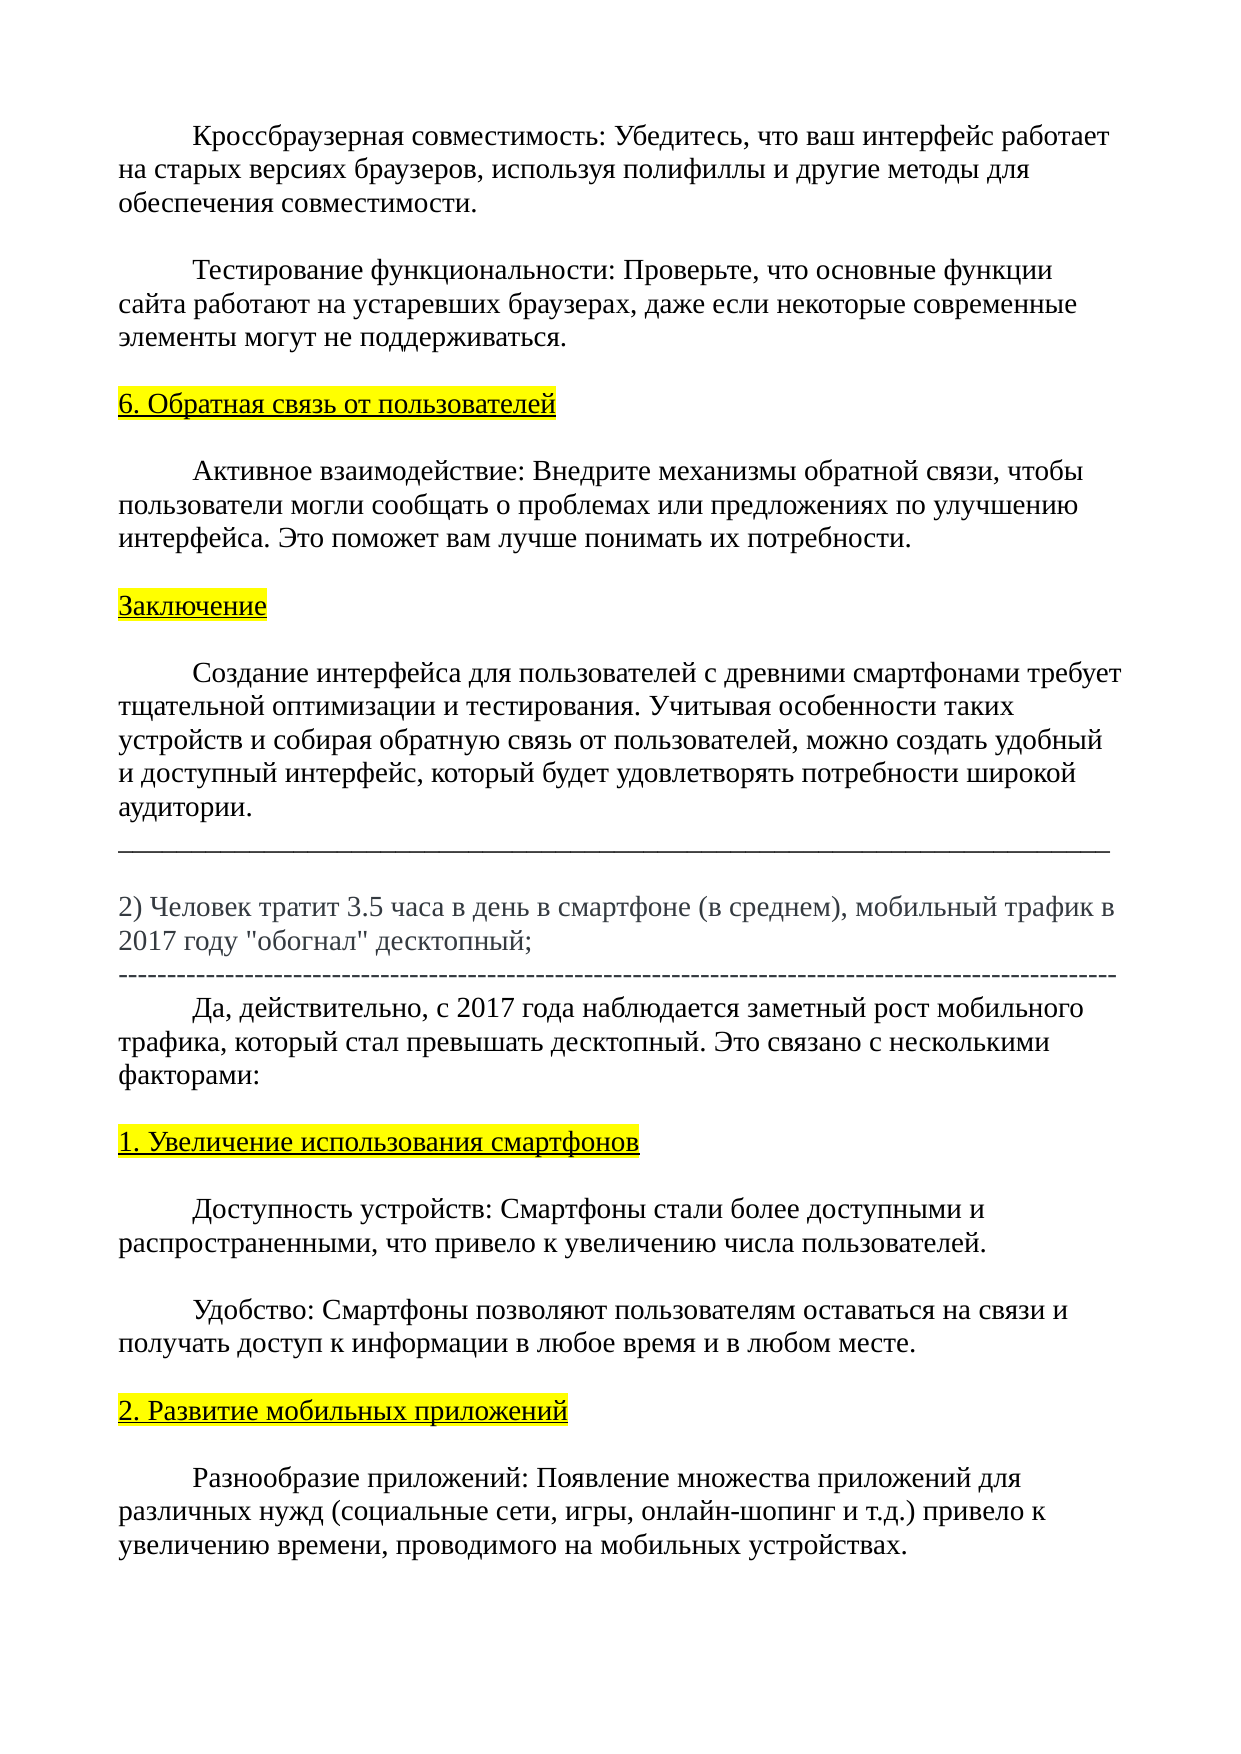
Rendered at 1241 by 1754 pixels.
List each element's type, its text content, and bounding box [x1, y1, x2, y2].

text ------------------------------------------------------------------------------------------------------- [118, 957, 1122, 990]
text 1. Увеличение использования смартфонов [118, 1124, 1122, 1158]
text Кроссбраузерная совместимость: Убедитесь, что ваш интерфейс работает на старых версиях браузеров, используя полифиллы и другие методы для обеспечения совместимости. [118, 118, 1122, 219]
text 2. Развитие мобильных приложений [118, 1393, 1122, 1426]
text Удобство: Смартфоны позволяют пользователям оставаться на связи и получать доступ к информации в любое время и в любом месте. [118, 1292, 1122, 1359]
text Разнообразие приложений: Появление множества приложений для различных нужд (социальные сети, игры, онлайн-шопинг и т.д.) привело к увеличению времени, проводимого на мобильных устройствах. [118, 1460, 1122, 1560]
text 2) Человек тратит 3.5 часа в день в смартфоне (в среднем), мобильный трафик в 2017 году "обогнал" десктопный; [118, 889, 1122, 957]
text ____________________________________________________________________ [118, 822, 1122, 856]
text 6. Обратная связь от пользователей [118, 386, 1122, 420]
text Тестирование функциональности: Проверьте, что основные функции сайта работают на устаревших браузерах, даже если некоторые современные элементы могут не поддерживаться. [118, 252, 1122, 353]
text Да, действительно, с 2017 года наблюдается заметный рост мобильного трафика, который стал превышать десктопный. Это связано с несколькими факторами: [118, 990, 1122, 1091]
text Активное взаимодействие: Внедрите механизмы обратной связи, чтобы пользователи могли сообщать о проблемах или предложениях по улучшению интерфейса. Это поможет вам лучше понимать их потребности. [118, 453, 1122, 554]
text Доступность устройств: Смартфоны стали более доступными и распространенными, что привело к увеличению числа пользователей. [118, 1191, 1122, 1258]
text Создание интерфейса для пользователей с древними смартфонами требует тщательной оптимизации и тестирования. Учитывая особенности таких устройств и собирая обратную связь от пользователей, можно создать удобный и доступный интерфейс, который будет удовлетворять потребности широкой аудитории. [118, 655, 1122, 822]
text Заключение [118, 588, 1122, 621]
